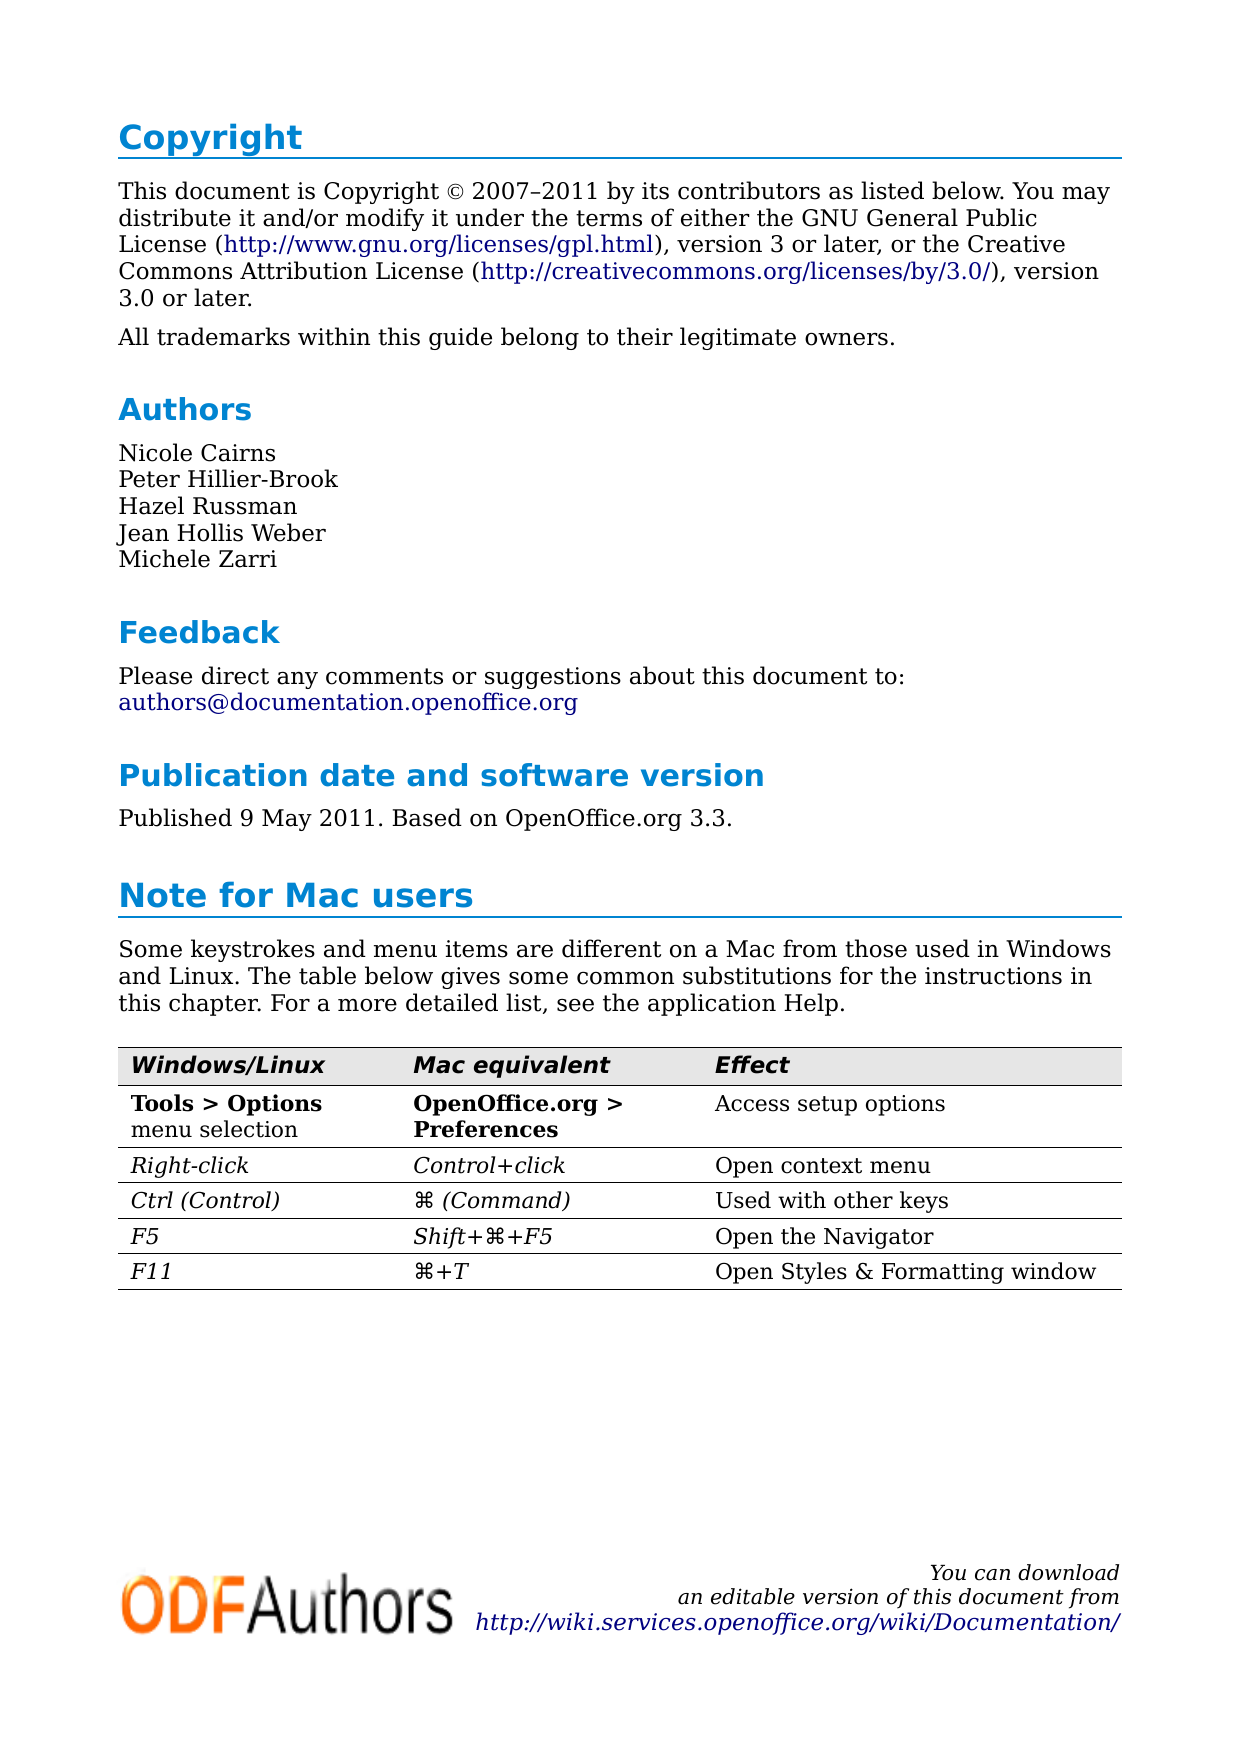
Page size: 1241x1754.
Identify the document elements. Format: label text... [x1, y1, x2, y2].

text Some keystrokes and menu items are different on a Mac from those used in Windows and Linux. The table below gives some common substitutions for the instructions in this chapter. For a more detailed list, see the application Help. [118, 936, 1122, 1016]
table_header Mac equivalent [401, 1048, 702, 1085]
picture [116, 1567, 459, 1642]
table_cell F5 [118, 1219, 401, 1253]
table_cell z (Command) [401, 1183, 702, 1218]
text Published 9 May 2011. Based on OpenOffice.org 3.3. [118, 806, 1122, 832]
table_cell Tools > Options menu selection [118, 1086, 401, 1147]
subtitle Note for Mac users [118, 877, 1122, 916]
table_cell Access setup options [702, 1086, 1122, 1147]
table_cell Shift+z+F5 [401, 1219, 702, 1253]
text This document is Copyright © 2007–2011 by its contributors as listed below. You may distribute it and/or modify it under the terms of either the GNU General Public License (http://www.gnu.org/licenses/gpl.html), version 3 or later, or the Creative Commons Attribution License (http://creativecommons.org/licenses/by/3.0/), version 3.0 or later. [118, 178, 1122, 311]
text Publication date and software version [118, 758, 1122, 793]
text All trademarks within this guide belong to their legitimate owners. [118, 324, 1122, 351]
table_cell Ctrl (Control) [118, 1183, 401, 1218]
text Please direct any comments or suggestions about this document to: authors@documentation.openoffice.org [118, 663, 1122, 716]
table_header Windows/Linux [118, 1048, 401, 1085]
table_cell Right-click [118, 1148, 401, 1182]
text Nicole Cairns Peter Hillier-Brook Hazel Russman Jean Hollis Weber Michele Zarri [118, 440, 1122, 573]
table_cell Control+click [401, 1148, 702, 1182]
table_cell Open the Navigator [702, 1219, 1122, 1253]
text Feedback [118, 615, 1122, 650]
table_cell F11 [118, 1254, 401, 1289]
table_cell Open context menu [702, 1148, 1122, 1182]
subtitle Copyright [118, 118, 1122, 157]
table_cell Used with other keys [702, 1183, 1122, 1218]
text Authors [118, 392, 1122, 428]
table_cell z+T [401, 1254, 702, 1289]
table_cell Open Styles & Formatting window [702, 1254, 1122, 1289]
table_header Effect [702, 1048, 1122, 1085]
table_cell OpenOffice.org > Preferences [401, 1086, 702, 1147]
